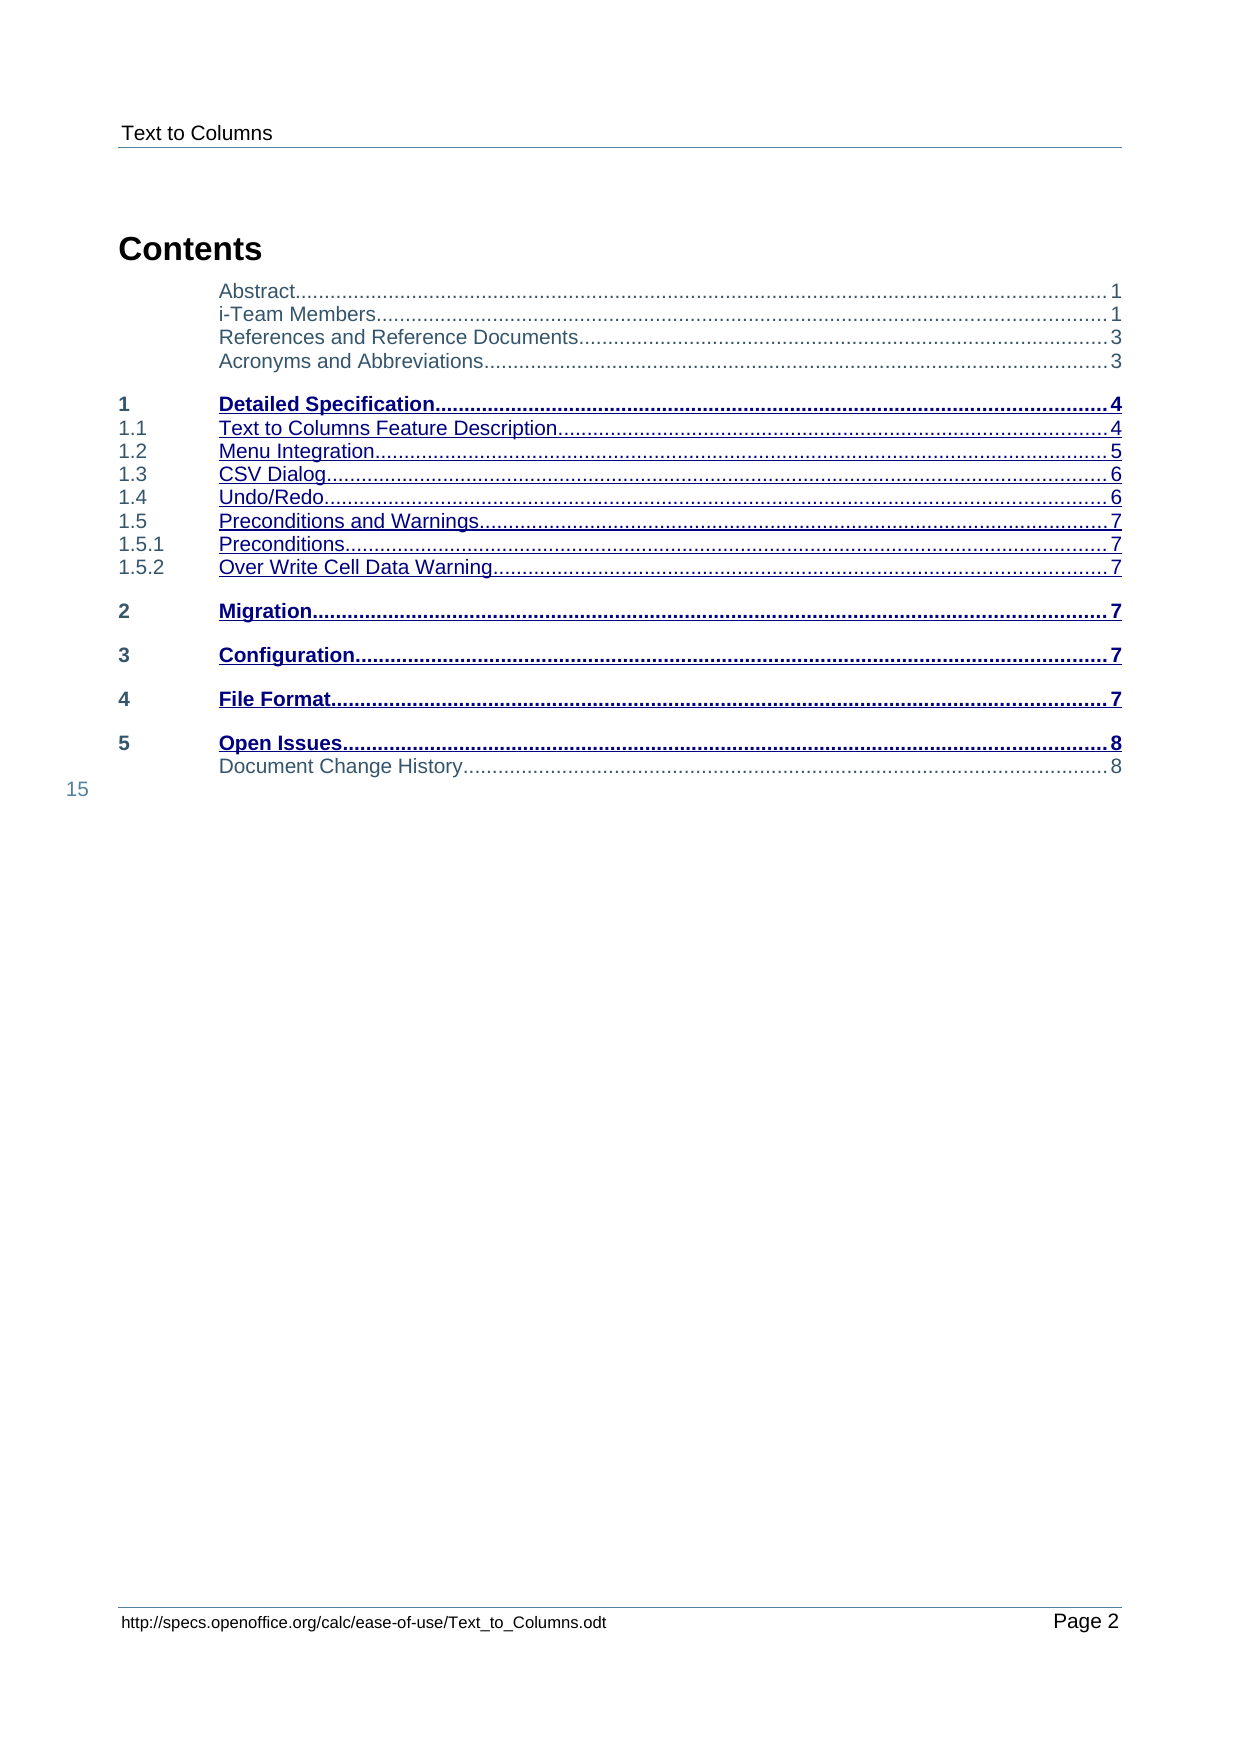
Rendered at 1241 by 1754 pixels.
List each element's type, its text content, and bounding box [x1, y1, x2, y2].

text Acronyms and Abbreviations 3 [118, 349, 1122, 372]
text 1.5.1 Preconditions 7 [118, 532, 1122, 556]
subtitle Contents [118, 230, 1122, 267]
text 1.2 Menu Integration 5 [118, 439, 1122, 463]
text i-Team Members 1 [118, 303, 1122, 326]
text Abstract 1 [118, 279, 1122, 303]
text References and Reference Documents 3 [118, 326, 1122, 349]
text 1.1 Text to Columns Feature Description 4 [118, 416, 1122, 439]
text Document Change History 8 [118, 754, 1122, 777]
text 1.5.2 Over Write Cell Data Warning 7 [118, 556, 1122, 579]
text 3 Configuration 7 [118, 643, 1122, 667]
text 2 Migration 7 [118, 599, 1122, 623]
text 1.5 Preconditions and Warnings 7 [118, 509, 1122, 532]
text 1.4 Undo/Redo 6 [118, 486, 1122, 509]
text 4 File Format 7 [118, 687, 1122, 710]
text 5 Open Issues 8 [118, 731, 1122, 754]
text 1 Detailed Specification 4 [118, 393, 1122, 416]
text 1.3 CSV Dialog 6 [118, 463, 1122, 486]
